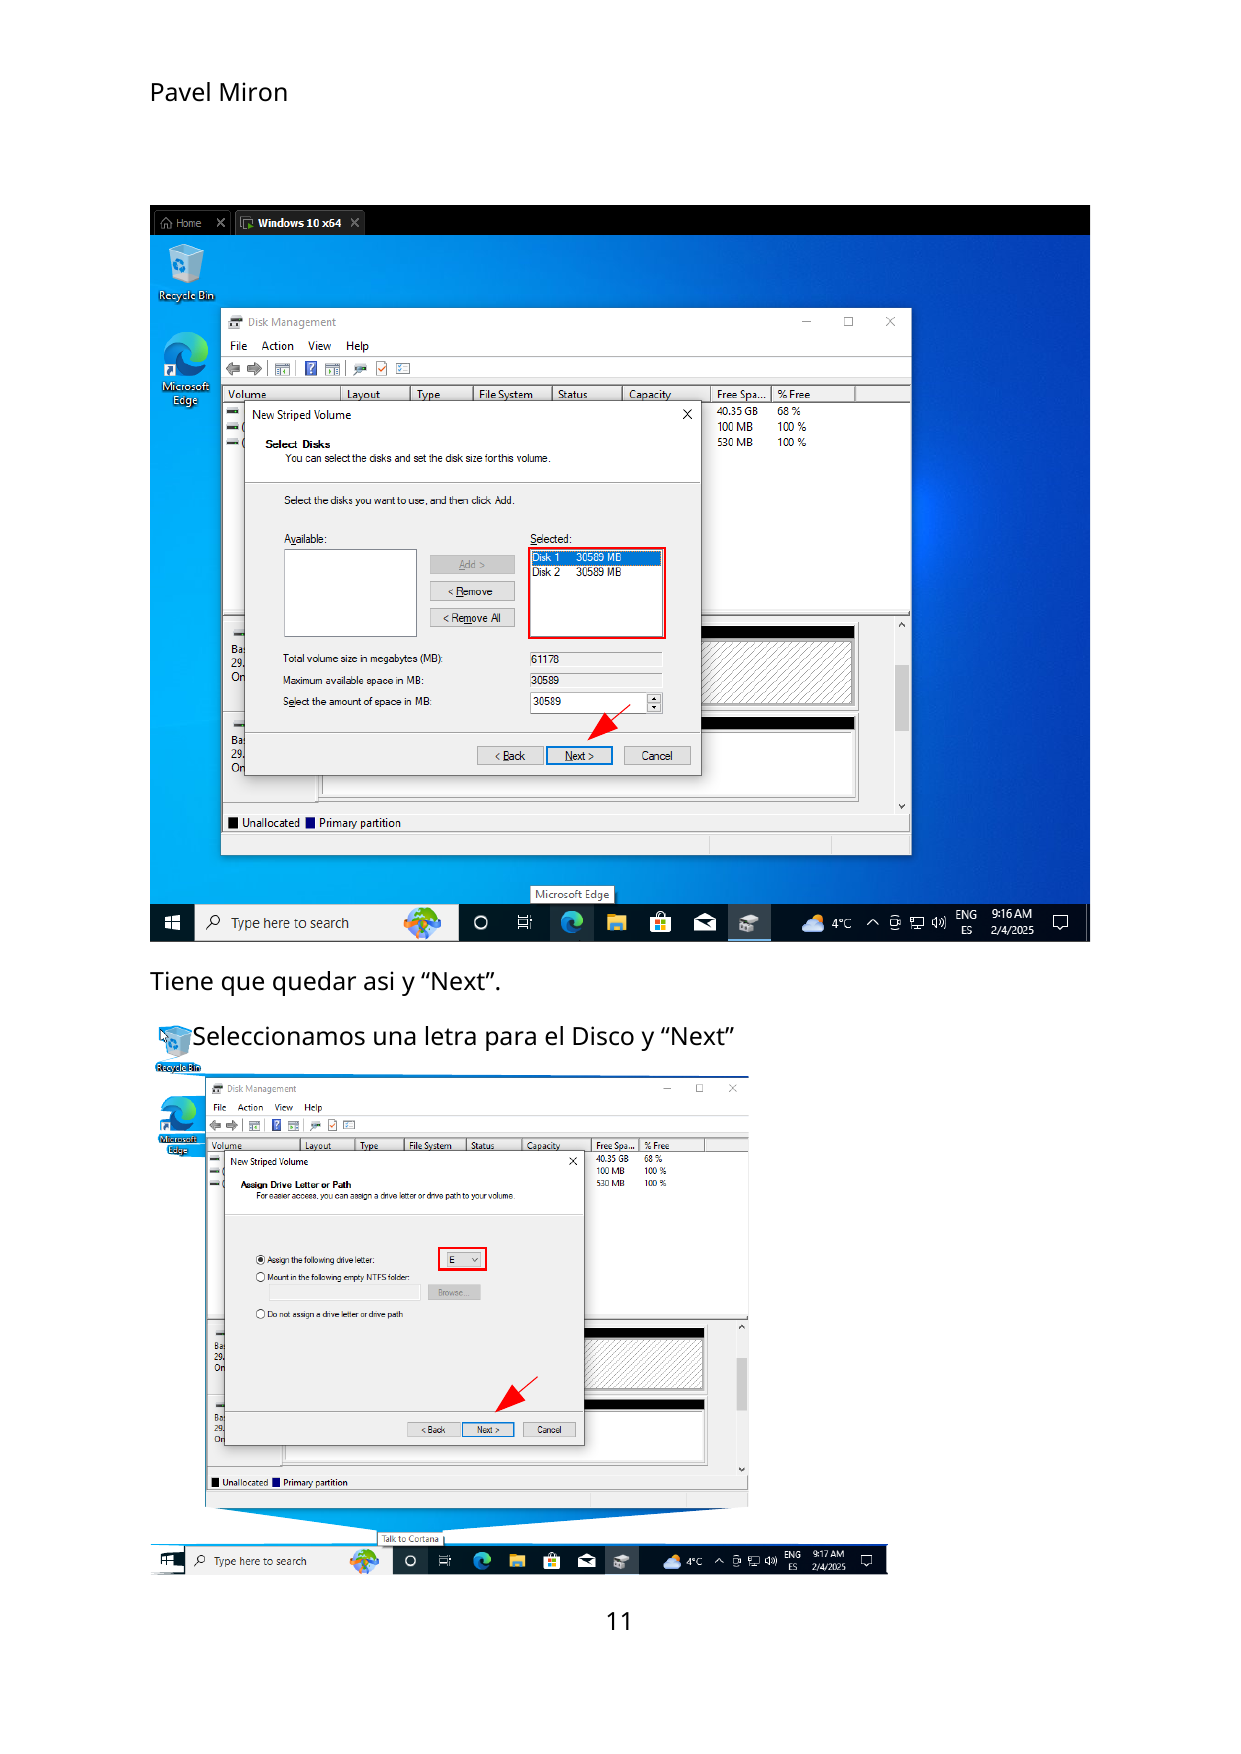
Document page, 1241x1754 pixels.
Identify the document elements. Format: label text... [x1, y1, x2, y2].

text Seleccionamos una letra para el Disco y “Next” [150, 1019, 1090, 1053]
text Tiene que quedar asi y “Next”. [150, 963, 1090, 997]
